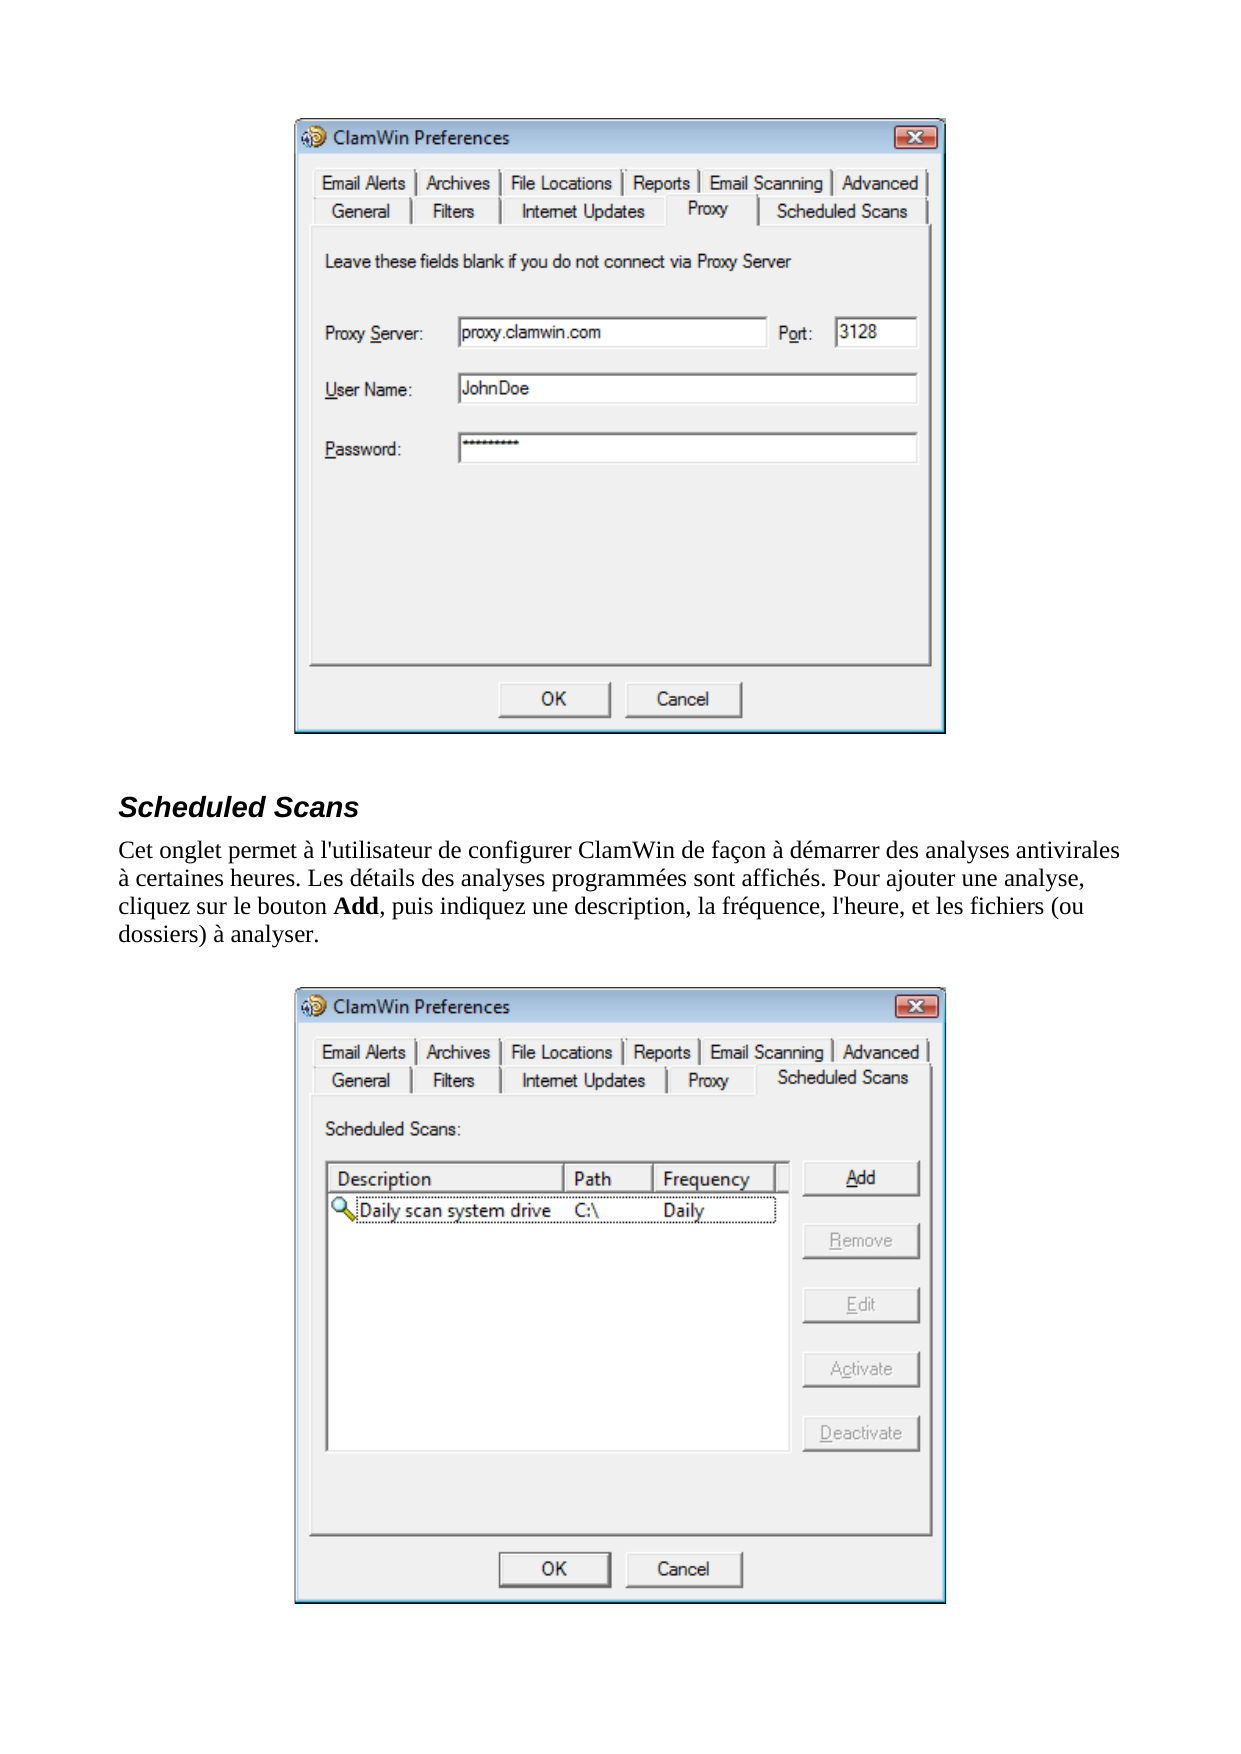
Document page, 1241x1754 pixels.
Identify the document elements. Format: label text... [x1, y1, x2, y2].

text Cet onglet permet à l'utilisateur de configurer ClamWin de façon à démarrer des analyses antivirales à certaines heures. Les détails des analyses programmées sont affichés. Pour ajouter une analyse, cliquez sur le bouton Add, puis indiquez une description, la fréquence, l'heure, et les fichiers (ou dossiers) à analyser. [118, 837, 1122, 947]
subtitle Scheduled Scans [118, 791, 1122, 824]
picture [294, 987, 947, 1604]
picture [294, 118, 946, 734]
